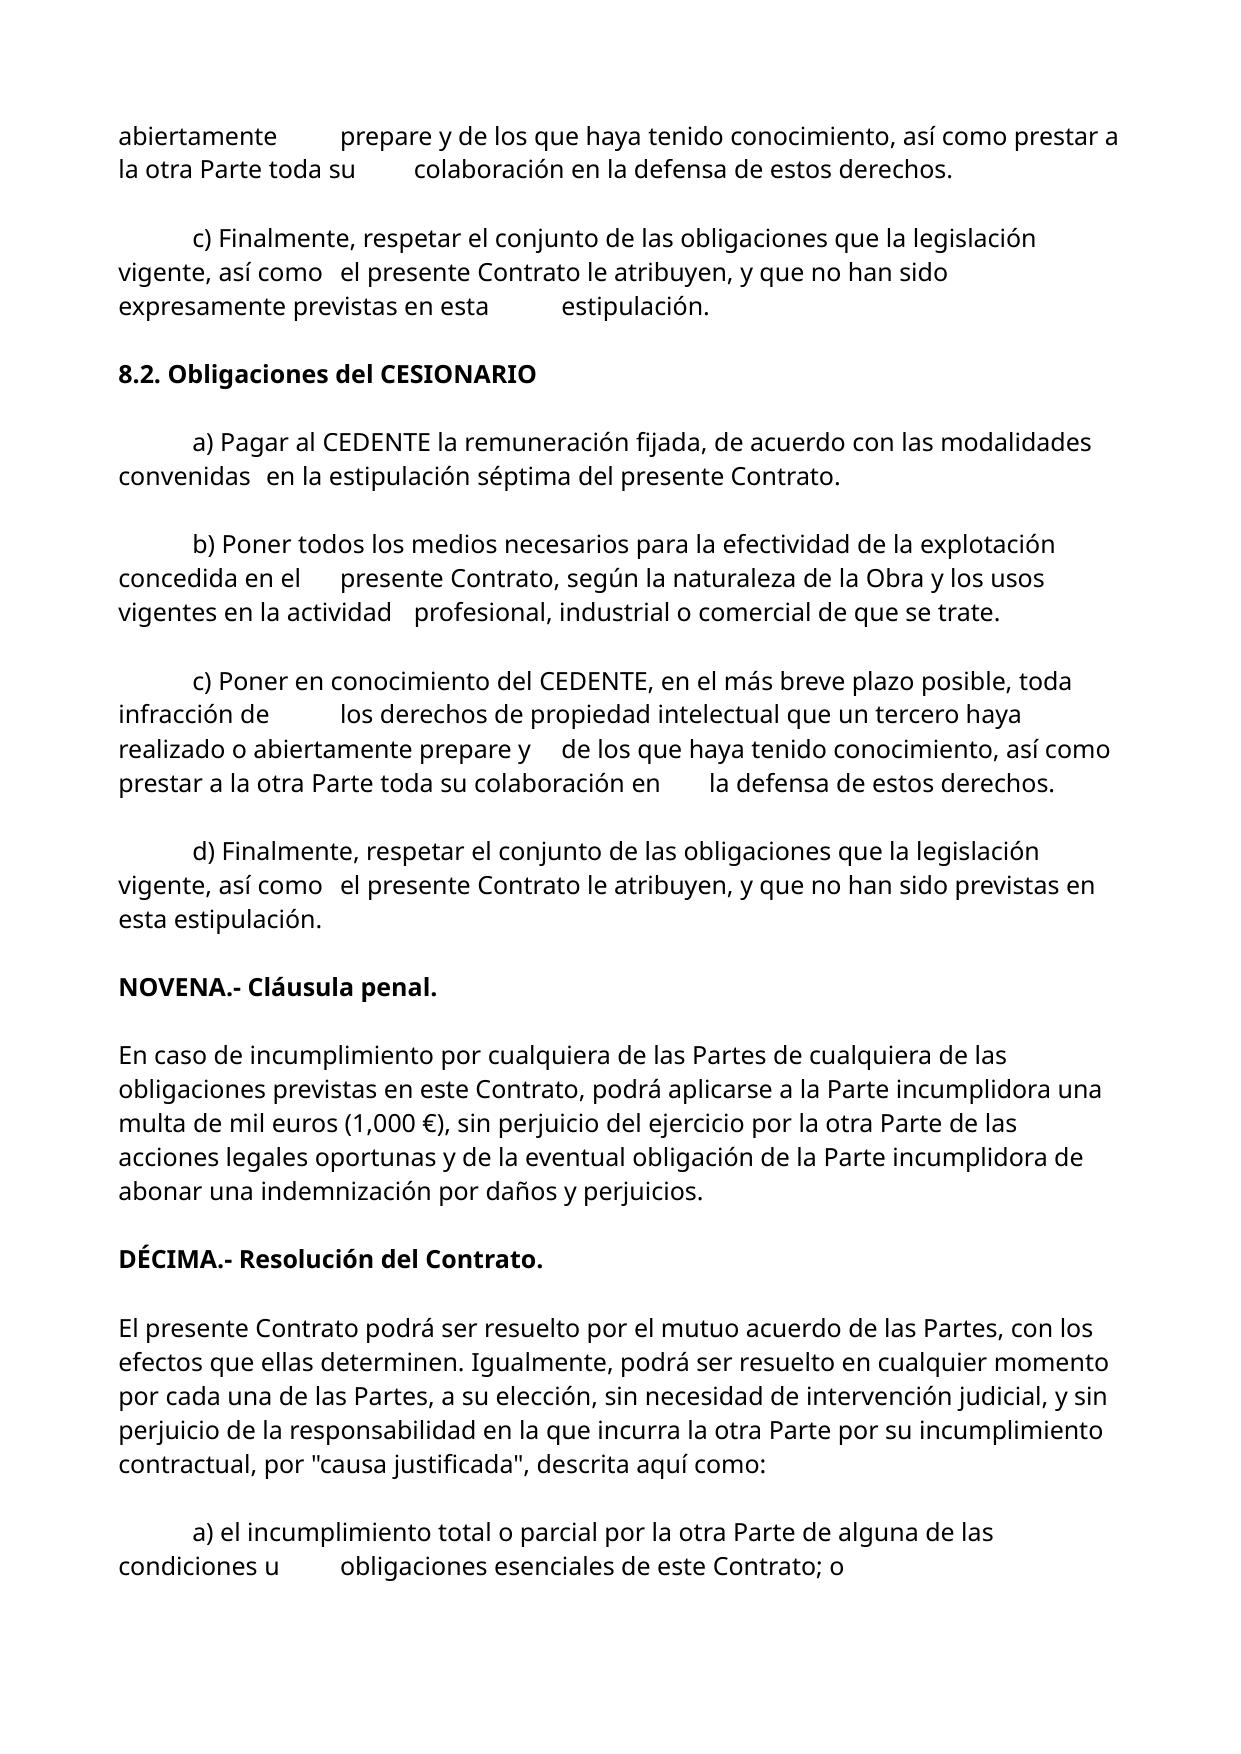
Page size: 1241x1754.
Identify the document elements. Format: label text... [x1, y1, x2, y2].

text El presente Contrato podrá ser resuelto por el mutuo acuerdo de las Partes, con los efectos que ellas determinen. Igualmente, podrá ser resuelto en cualquier momento por cada una de las Partes, a su elección, sin necesidad de intervención judicial, y sin perjuicio de la responsabilidad en la que incurra la otra Parte por su incumplimiento contractual, por "causa justificada", descrita aquí como: [118, 1310, 1122, 1481]
text c) Finalmente, respetar el conjunto de las obligaciones que la legislación vigente, así como el presente Contrato le atribuyen, y que no han sido expresamente previstas en esta estipulación. [118, 220, 1122, 322]
text b) Poner todos los medios necesarios para la efectividad de la explotación concedida en el presente Contrato, según la naturaleza de la Obra y los usos vigentes en la actividad profesional, industrial o comercial de que se trate. [118, 527, 1122, 629]
text 8.2. Obligaciones del CESIONARIO [118, 357, 1122, 391]
text a) Pagar al CEDENTE la remuneración fijada, de acuerdo con las modalidades convenidas en la estipulación séptima del presente Contrato. [118, 425, 1122, 493]
text d) Finalmente, respetar el conjunto de las obligaciones que la legislación vigente, así como el presente Contrato le atribuyen, y que no han sido previstas en esta estipulación. [118, 833, 1122, 936]
text NOVENA.- Cláusula penal. [118, 970, 1122, 1004]
text DÉCIMA.- Resolución del Contrato. [118, 1242, 1122, 1276]
text c) Poner en conocimiento del CEDENTE, en el más breve plazo posible, toda infracción de los derechos de propiedad intelectual que un tercero haya realizado o abiertamente prepare y de los que haya tenido conocimiento, así como prestar a la otra Parte toda su colaboración en la defensa de estos derechos. [118, 663, 1122, 799]
text abiertamente prepare y de los que haya tenido conocimiento, así como prestar a la otra Parte toda su colaboración en la defensa de estos derechos. [118, 118, 1122, 186]
text a) el incumplimiento total o parcial por la otra Parte de alguna de las condiciones u obligaciones esenciales de este Contrato; o [118, 1515, 1122, 1583]
text En caso de incumplimiento por cualquiera de las Partes de cualquiera de las obligaciones previstas en este Contrato, podrá aplicarse a la Parte incumplidora una multa de mil euros (1,000 €), sin perjuicio del ejercicio por la otra Parte de las acciones legales oportunas y de la eventual obligación de la Parte incumplidora de abonar una indemnización por daños y perjuicios. [118, 1038, 1122, 1208]
